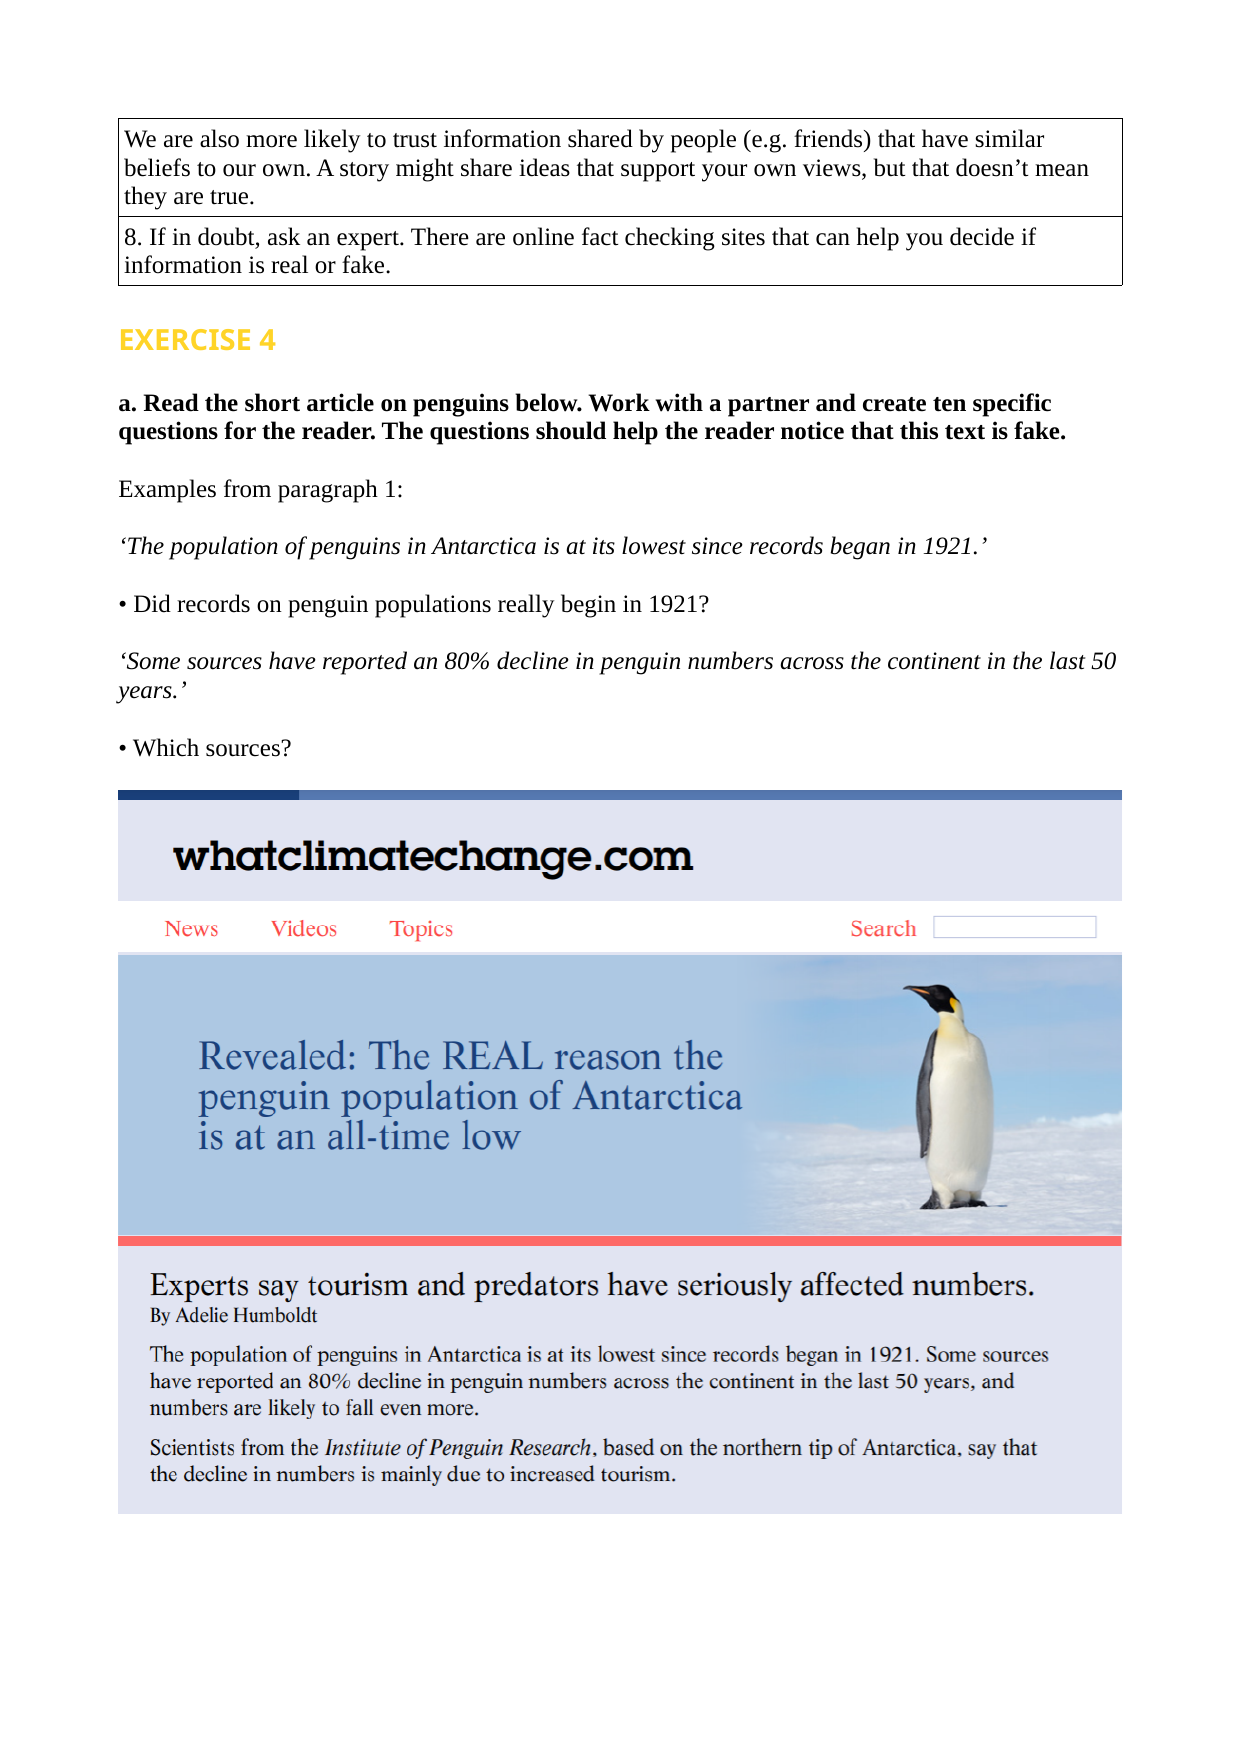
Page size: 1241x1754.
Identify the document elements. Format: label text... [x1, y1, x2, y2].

picture [118, 790, 1123, 1514]
text EXERCISE 4 [118, 319, 1122, 359]
text • Did records on penguin populations really begin in 1921? [118, 589, 1122, 618]
text ‘The population of penguins in Antarctica is at its lowest since records began in 1921.’ [118, 531, 1122, 560]
table_cell We are also more likely to trust information shared by people (e.g. friends) that have similar beliefs to our own. A story might share ideas that support your own views, but that doesn’t mean they are true. [119, 119, 1122, 216]
text ‘Some sources have reported an 80% decline in penguin numbers across the continent in the last 50 years.’ [118, 646, 1122, 704]
text a. Read the short article on penguins below. Work with a partner and create ten specific questions for the reader. The questions should help the reader notice that this text is fake. [118, 388, 1122, 445]
text Examples from paragraph 1: [118, 474, 1122, 503]
text • Which sources? [118, 733, 1122, 761]
table_cell 8. If in doubt, ask an expert. There are online fact checking sites that can help you decide if information is real or fake. [119, 217, 1122, 285]
